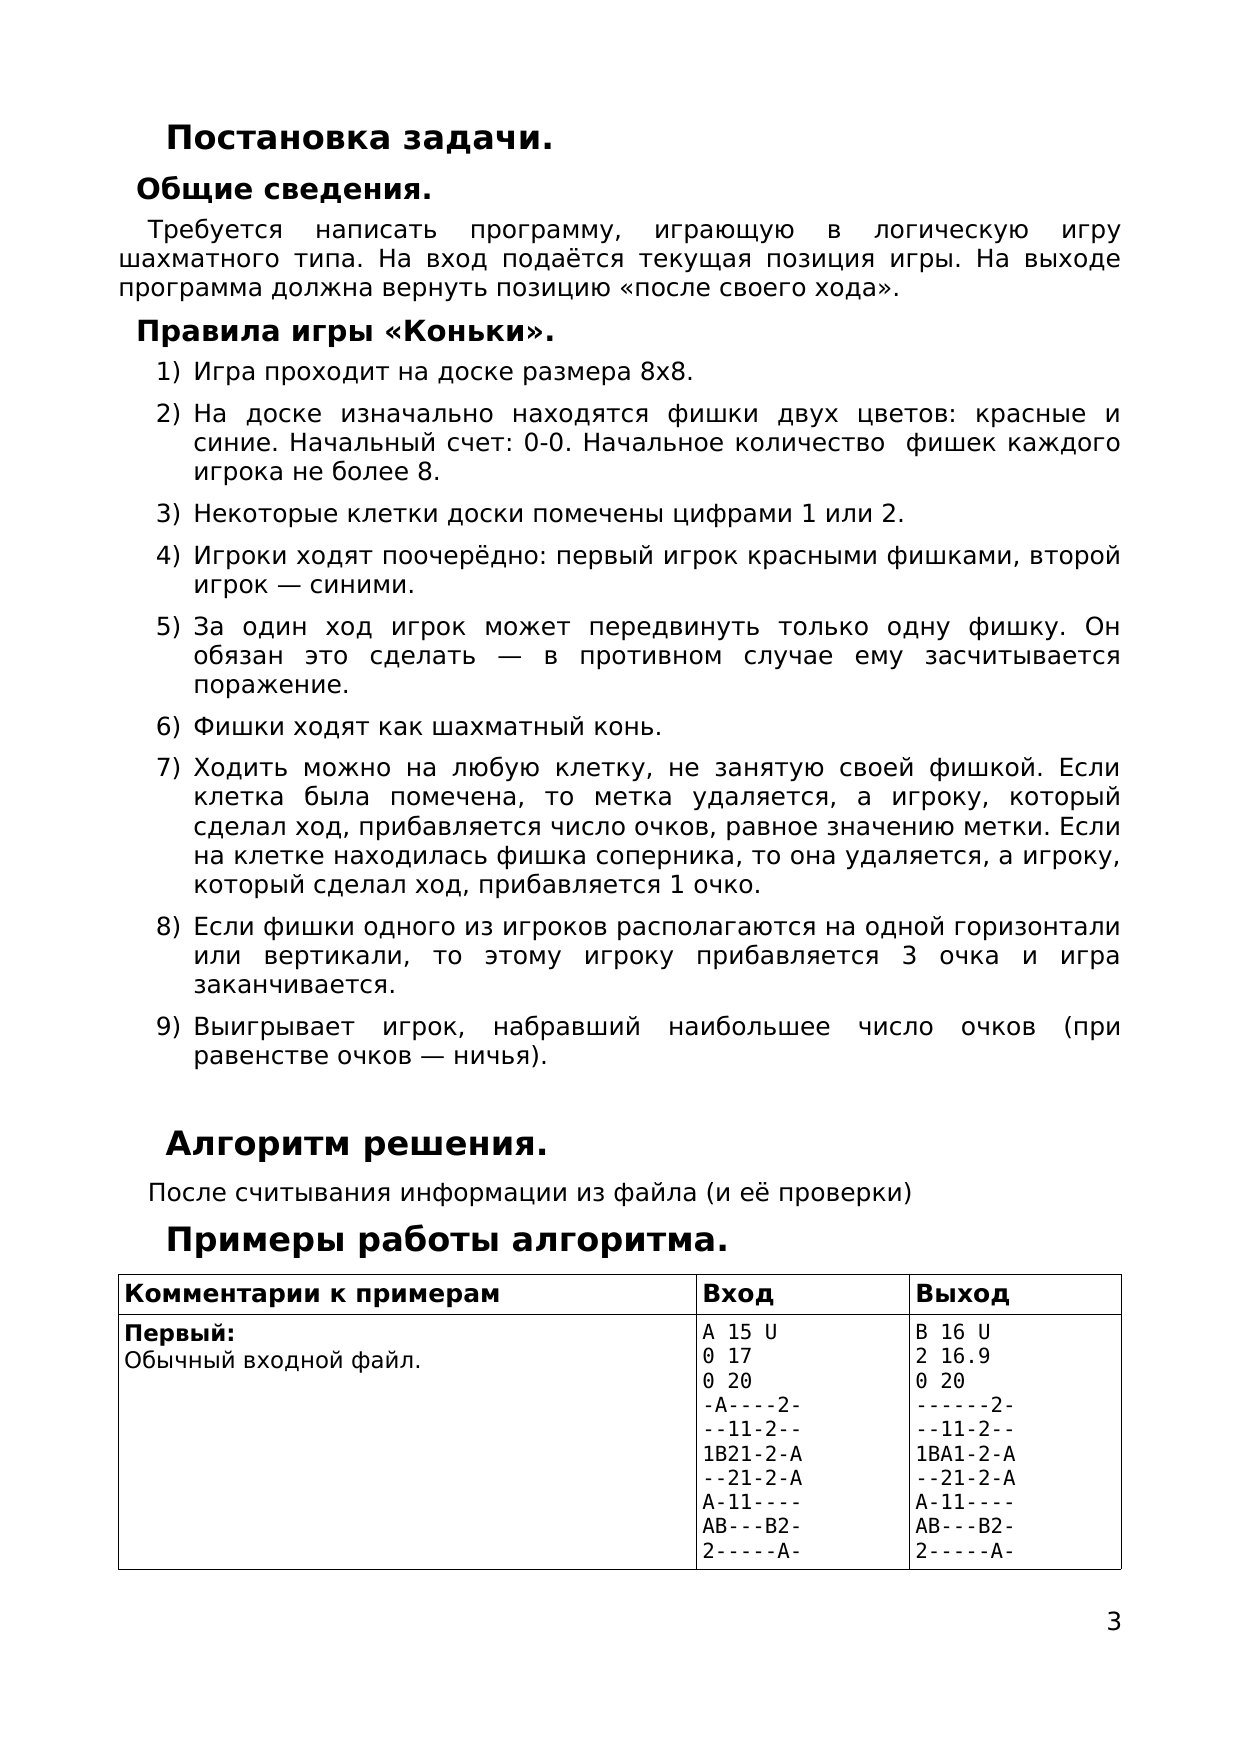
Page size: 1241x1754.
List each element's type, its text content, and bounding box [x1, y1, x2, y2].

table_header Вход [697, 1275, 909, 1314]
text После считывания информации из файла (и её проверки) [118, 1178, 1122, 1207]
table_cell A 15 U 0 17 0 20 -A----2- --11-2-- 1B21-2-A --21-2-A A-11---- AB---B2- 2-----A- [697, 1315, 909, 1569]
subtitle Постановка задачи. [165, 118, 1122, 157]
list За один ход игрок может передвинуть только одну фишку. Он обязан это сделать — в противном случае ему засчитывается поражение. [156, 612, 1122, 699]
list Игра проходит на доске размера 8х8. [156, 358, 1122, 387]
list Фишки ходят как шахматный конь. [156, 712, 1122, 741]
table_header Комментарии к примерам [119, 1275, 696, 1314]
table_header Выход [910, 1275, 1121, 1314]
list Некоторые клетки доски помечены цифрами 1 или 2. [156, 499, 1122, 528]
subtitle Примеры работы алгоритма. [165, 1220, 1122, 1259]
subtitle Правила игры «Коньки». [136, 315, 1122, 349]
list Ходить можно на любую клетку, не занятую своей фишкой. Если клетка была помечена, то метка удаляется, а игроку, который сделал ход, прибавляется число очков, равное значению метки. Если на клетке находилась фишка соперника, то она удаляется, а игроку, который сделал ход, прибавляется 1 очко. [156, 753, 1122, 899]
subtitle Общие сведения. [136, 172, 1122, 206]
list На доске изначально находятся фишки двух цветов: красные и синие. Начальный счет: 0-0. Начальное количество фишек каждого игрока не более 8. [156, 399, 1122, 487]
text Требуется написать программу, играющую в логическую игру шахматного типа. На вход подаётся текущая позиция игры. На выходе программа должна вернуть позицию «после своего хода». [118, 215, 1122, 302]
table_cell Первый: Обычный входной файл. [119, 1315, 696, 1569]
list Выигрывает игрок, набравший наибольшее число очков (при равенстве очков — ничья). [156, 1012, 1122, 1070]
list Игроки ходят поочерёдно: первый игрок красными фишками, второй игрок — синими. [156, 541, 1122, 599]
list Если фишки одного из игроков располагаются на одной горизонтали или вертикали, то этому игроку прибавляется 3 очка и игра заканчивается. [156, 912, 1122, 999]
table_cell B 16 U 2 16.9 0 20 ------2- --11-2-- 1BA1-2-A --21-2-A A-11---- AB---B2- 2-----A- [910, 1315, 1121, 1569]
subtitle Алгоритм решения. [165, 1124, 1122, 1163]
